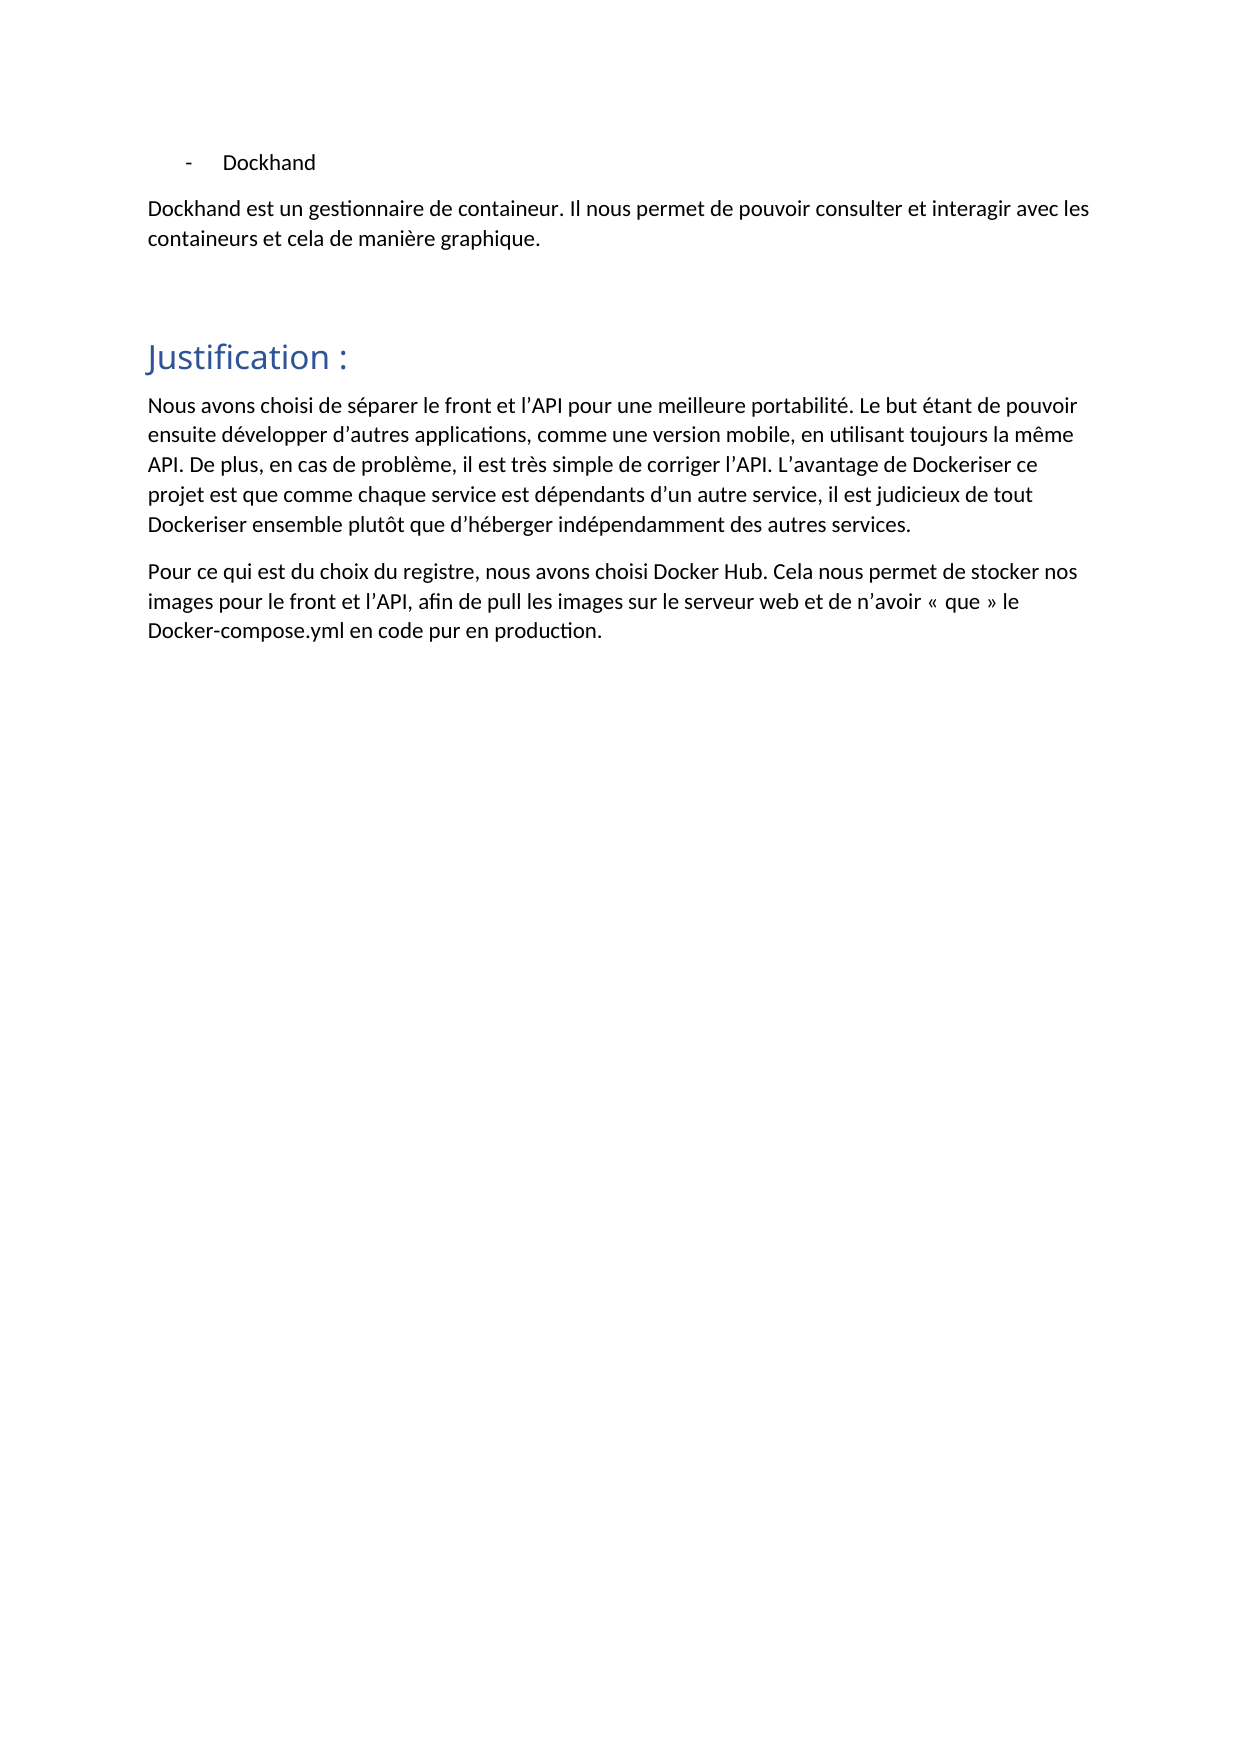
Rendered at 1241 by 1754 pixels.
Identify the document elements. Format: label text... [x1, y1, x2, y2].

subtitle Justification : [148, 334, 1093, 379]
text Pour ce qui est du choix du registre, nous avons choisi Docker Hub. Cela nous permet de stocker nos images pour le front et l’API, afin de pull les images sur le serveur web et de n’avoir « que » le Docker-compose.yml en code pur en production. [148, 557, 1093, 645]
text Dockhand est un gestionnaire de containeur. Il nous permet de pouvoir consulter et interagir avec les containeurs et cela de manière graphique. [148, 194, 1093, 252]
text Nous avons choisi de séparer le front et l’API pour une meilleure portabilité. Le but étant de pouvoir ensuite développer d’autres applications, comme une version mobile, en utilisant toujours la même API. De plus, en cas de problème, il est très simple de corriger l’API. L’avantage de Dockeriser ce projet est que comme chaque service est dépendants d’un autre service, il est judicieux de tout Dockeriser ensemble plutôt que d’héberger indépendamment des autres services. [148, 391, 1093, 538]
list Dockhand [185, 148, 1093, 176]
